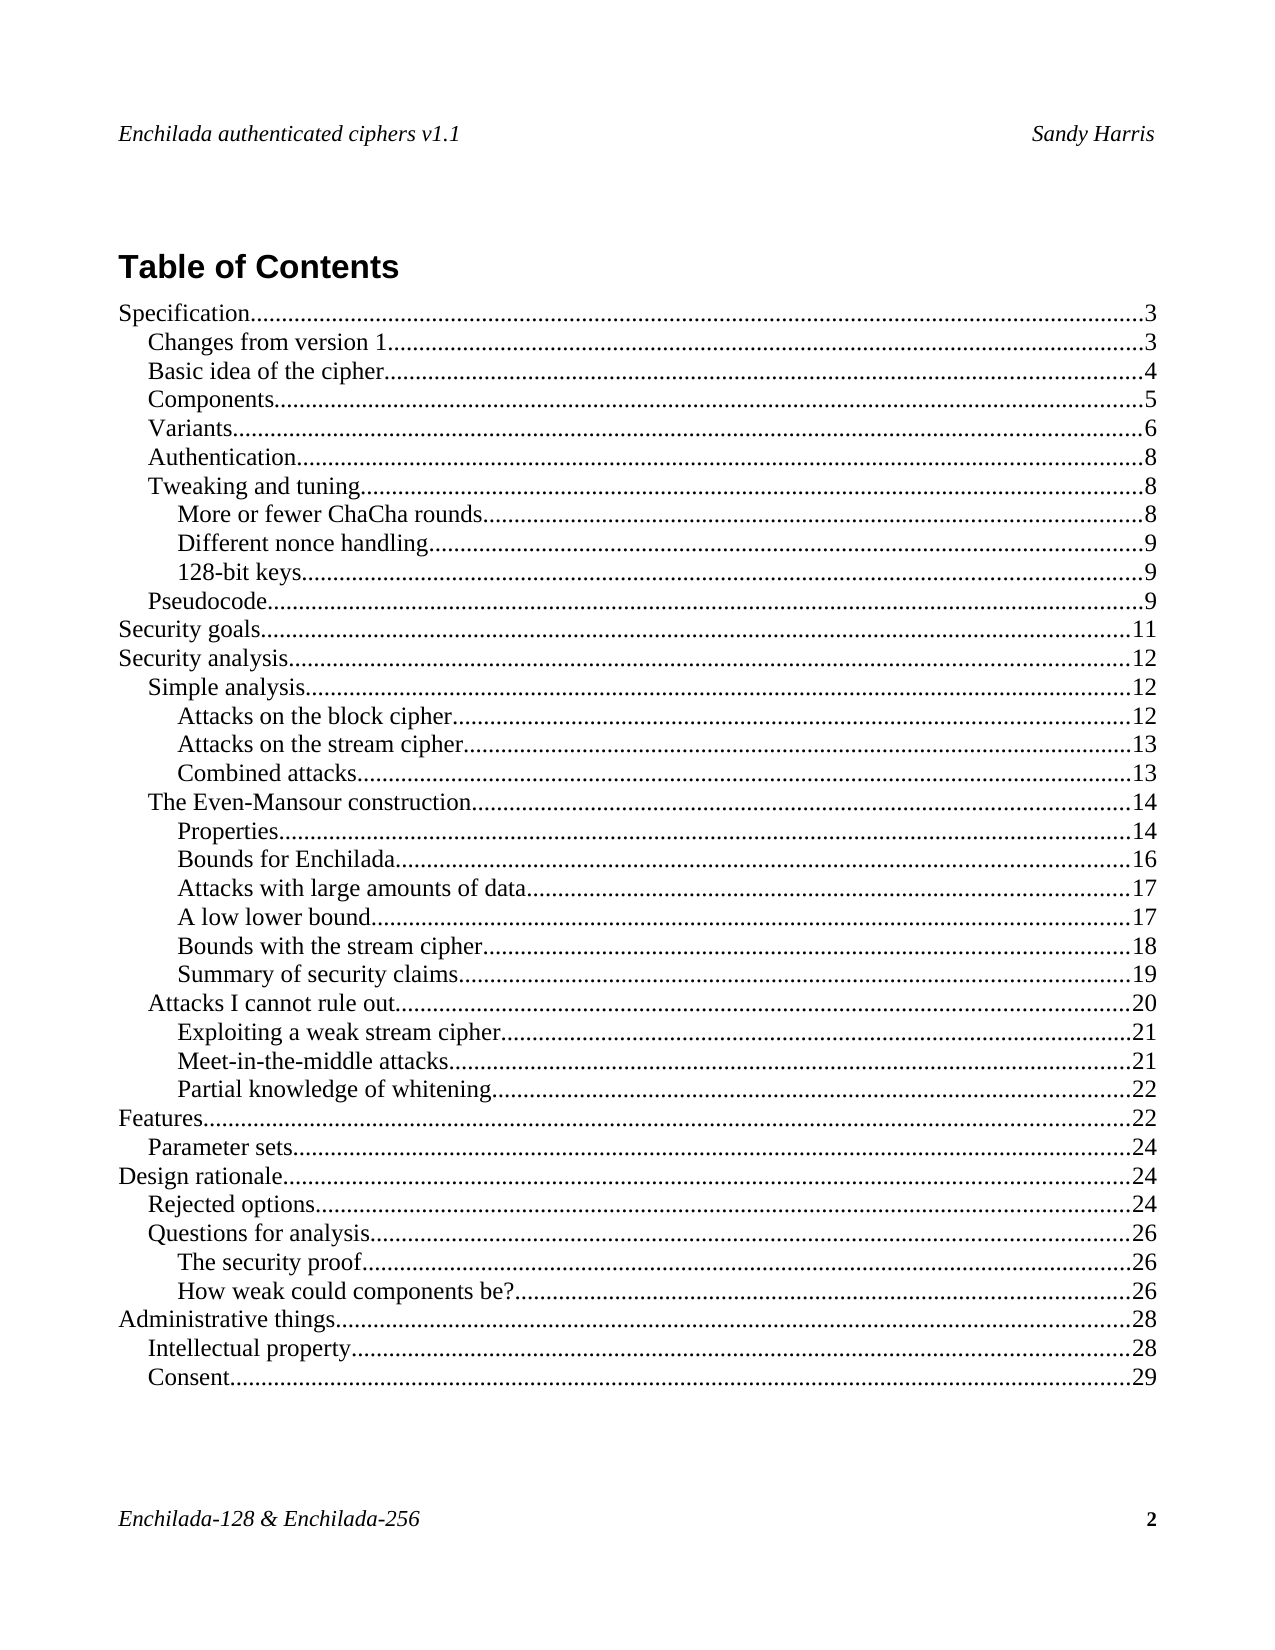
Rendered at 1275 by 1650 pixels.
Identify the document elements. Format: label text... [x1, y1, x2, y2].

text Changes from version 1 3 [148, 327, 1157, 356]
text Partial knowledge of whitening 22 [177, 1074, 1157, 1103]
text Exploiting a weak stream cipher 21 [177, 1017, 1157, 1046]
text Administrative things 28 [118, 1304, 1157, 1333]
text Attacks I cannot rule out 20 [148, 988, 1157, 1017]
text Consent 29 [148, 1362, 1157, 1391]
text Bounds for Enchilada 16 [177, 844, 1157, 873]
text Attacks on the stream cipher 13 [177, 729, 1157, 758]
text Features 22 [118, 1103, 1157, 1132]
text Specification 3 [118, 298, 1157, 327]
text Components 5 [148, 384, 1157, 413]
text Simple analysis 12 [148, 672, 1157, 701]
text The security proof 26 [177, 1247, 1157, 1276]
text Basic idea of the cipher 4 [148, 356, 1157, 384]
text Combined attacks 13 [177, 758, 1157, 787]
text Parameter sets 24 [148, 1132, 1157, 1161]
text Different nonce handling 9 [177, 528, 1157, 557]
subtitle Table of Contents [118, 247, 1157, 286]
text Intellectual property 28 [148, 1333, 1157, 1362]
text Meet-in-the-middle attacks 21 [177, 1046, 1157, 1074]
text A low lower bound 17 [177, 902, 1157, 931]
text Security analysis 12 [118, 643, 1157, 672]
text Tweaking and tuning 8 [148, 471, 1157, 499]
text The Even-Mansour construction 14 [148, 787, 1157, 816]
text Security goals 11 [118, 614, 1157, 643]
text Attacks with large amounts of data 17 [177, 873, 1157, 902]
text More or fewer ChaCha rounds 8 [177, 499, 1157, 528]
text Summary of security claims 19 [177, 959, 1157, 988]
text Variants 6 [148, 413, 1157, 442]
text Authentication 8 [148, 442, 1157, 471]
text How weak could components be? 26 [177, 1276, 1157, 1304]
text Questions for analysis 26 [148, 1218, 1157, 1247]
text Design rationale 24 [118, 1161, 1157, 1189]
text Properties 14 [177, 816, 1157, 844]
text Bounds with the stream cipher 18 [177, 931, 1157, 959]
text Pseudocode 9 [148, 586, 1157, 614]
text Attacks on the block cipher 12 [177, 701, 1157, 729]
text 128-bit keys 9 [177, 557, 1157, 586]
text Rejected options 24 [148, 1189, 1157, 1218]
